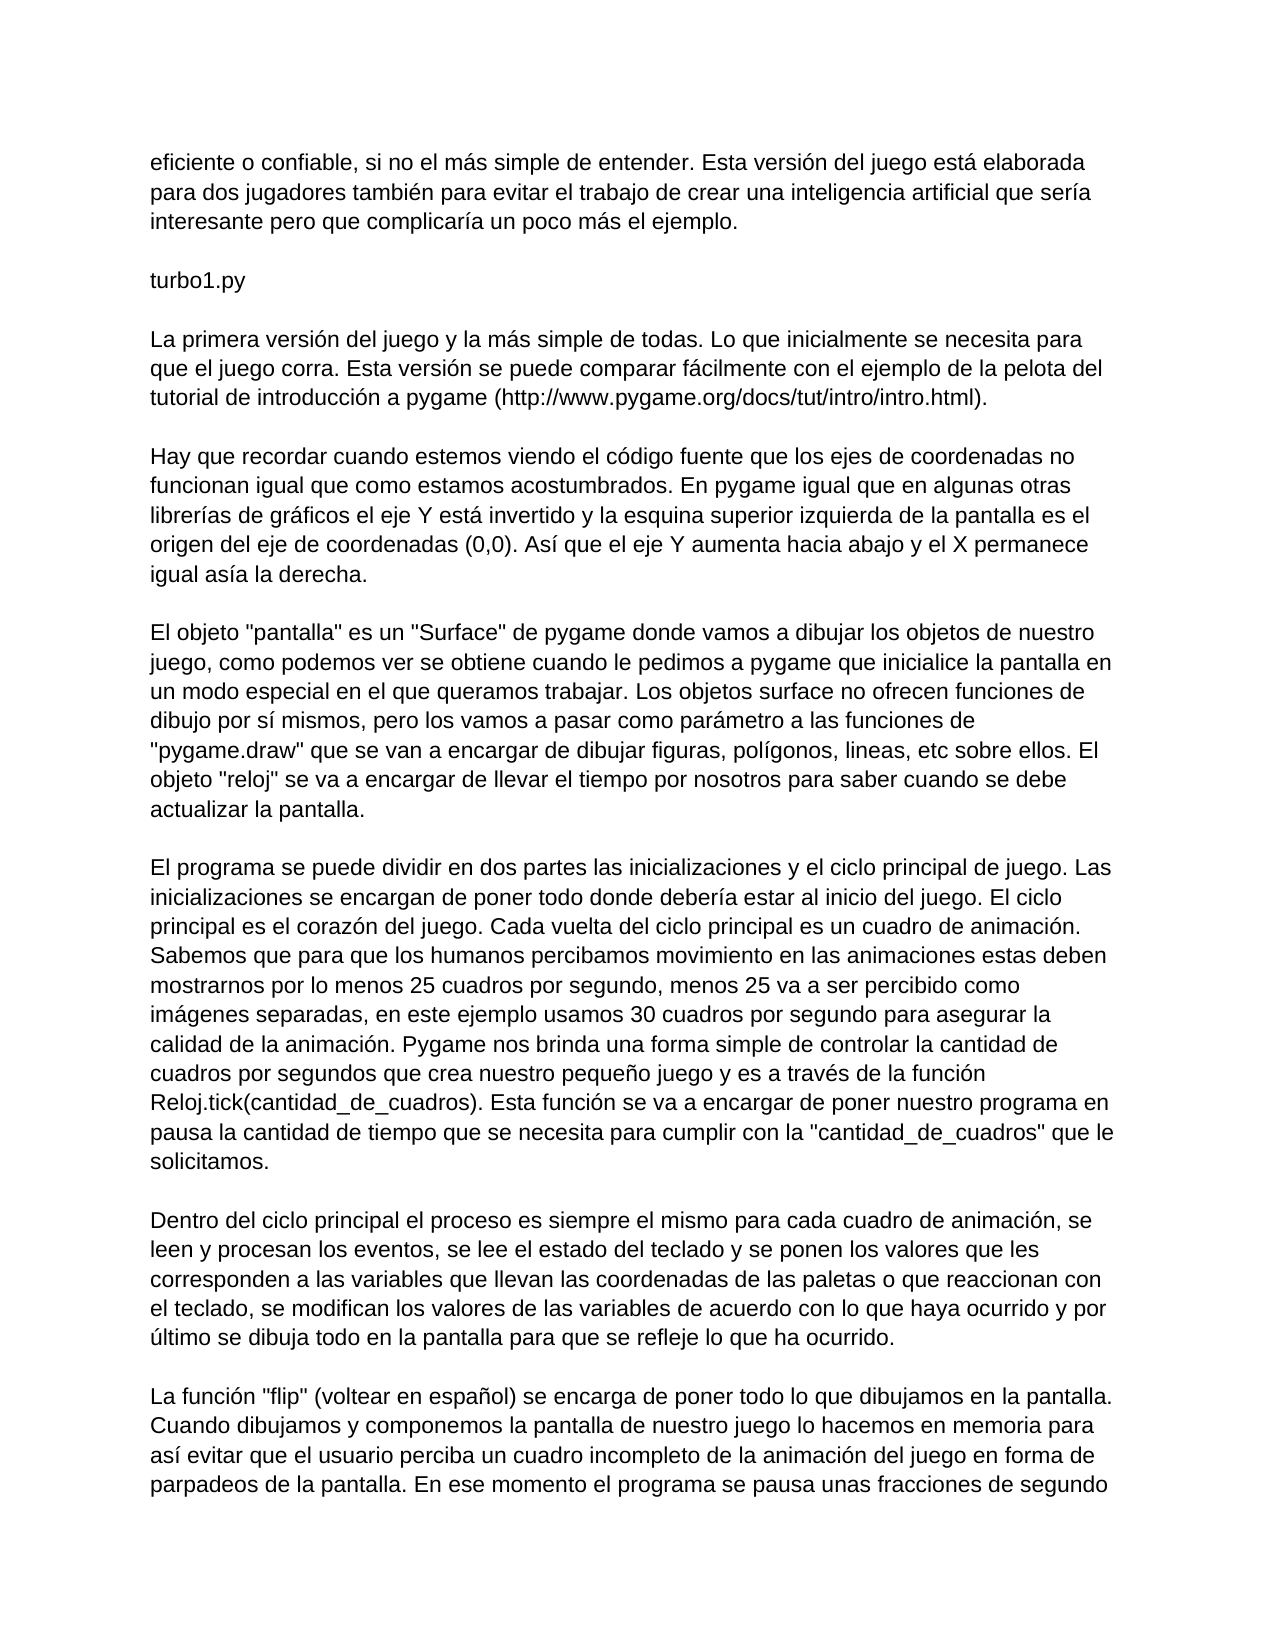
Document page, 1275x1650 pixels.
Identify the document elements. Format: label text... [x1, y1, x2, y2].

text turbo1.py [150, 267, 1125, 293]
text El objeto "pantalla" es un "Surface" de pygame donde vamos a dibujar los objetos de nuestro juego, como podemos ver se obtiene cuando le pedimos a pygame que inicialice la pantalla en un modo especial en el que queramos trabajar. Los objetos surface no ofrecen funciones de dibujo por sí mismos, pero los vamos a pasar como parámetro a las funciones de "pygame.draw" que se van a encargar de dibujar figuras, polígonos, lineas, etc sobre ellos. El objeto "reloj" se va a encargar de llevar el tiempo por nosotros para saber cuando se debe actualizar la pantalla. [150, 620, 1125, 822]
text Hay que recordar cuando estemos viendo el código fuente que los ejes de coordenadas no funcionan igual que como estamos acostumbrados. En pygame igual que en algunas otras librerías de gráficos el eje Y está invertido y la esquina superior izquierda de la pantalla es el origen del eje de coordenadas (0,0). Así que el eje Y aumenta hacia abajo y el X permanece igual asía la derecha. [150, 444, 1125, 587]
text La función "flip" (voltear en español) se encarga de poner todo lo que dibujamos en la pantalla. Cuando dibujamos y componemos la pantalla de nuestro juego lo hacemos en memoria para así evitar que el usuario perciba un cuadro incompleto de la animación del juego en forma de parpadeos de la pantalla. En ese momento el programa se pausa unas fracciones de segundo [150, 1384, 1125, 1497]
text El programa se puede dividir en dos partes las inicializaciones y el ciclo principal de juego. Las inicializaciones se encargan de poner todo donde debería estar al inicio del juego. El ciclo principal es el corazón del juego. Cada vuelta del ciclo principal es un cuadro de animación. Sabemos que para que los humanos percibamos movimiento en las animaciones estas deben mostrarnos por lo menos 25 cuadros por segundo, menos 25 va a ser percibido como imágenes separadas, en este ejemplo usamos 30 cuadros por segundo para asegurar la calidad de la animación. Pygame nos brinda una forma simple de controlar la cantidad de cuadros por segundos que crea nuestro pequeño juego y es a través de la función Reloj.tick(cantidad_de_cuadros). Esta función se va a encargar de poner nuestro programa en pausa la cantidad de tiempo que se necesita para cumplir con la "cantidad_de_cuadros" que le solicitamos. [150, 855, 1125, 1174]
text Dentro del ciclo principal el proceso es siempre el mismo para cada cuadro de animación, se leen y procesan los eventos, se lee el estado del teclado y se ponen los valores que les corresponden a las variables que llevan las coordenadas de las paletas o que reaccionan con el teclado, se modifican los valores de las variables de acuerdo con lo que haya ocurrido y por último se dibuja todo en la pantalla para que se refleje lo que ha ocurrido. [150, 1207, 1125, 1351]
text La primera versión del juego y la más simple de todas. Lo que inicialmente se necesita para que el juego corra. Esta versión se puede comparar fácilmente con el ejemplo de la pelota del tutorial de introducción a pygame (http://www.pygame.org/docs/tut/intro/intro.html). [150, 326, 1125, 411]
text eficiente o confiable, si no el más simple de entender. Esta versión del juego está elaborada para dos jugadores también para evitar el trabajo de crear una inteligencia artificial que sería interesante pero que complicaría un poco más el ejemplo. [150, 150, 1125, 234]
